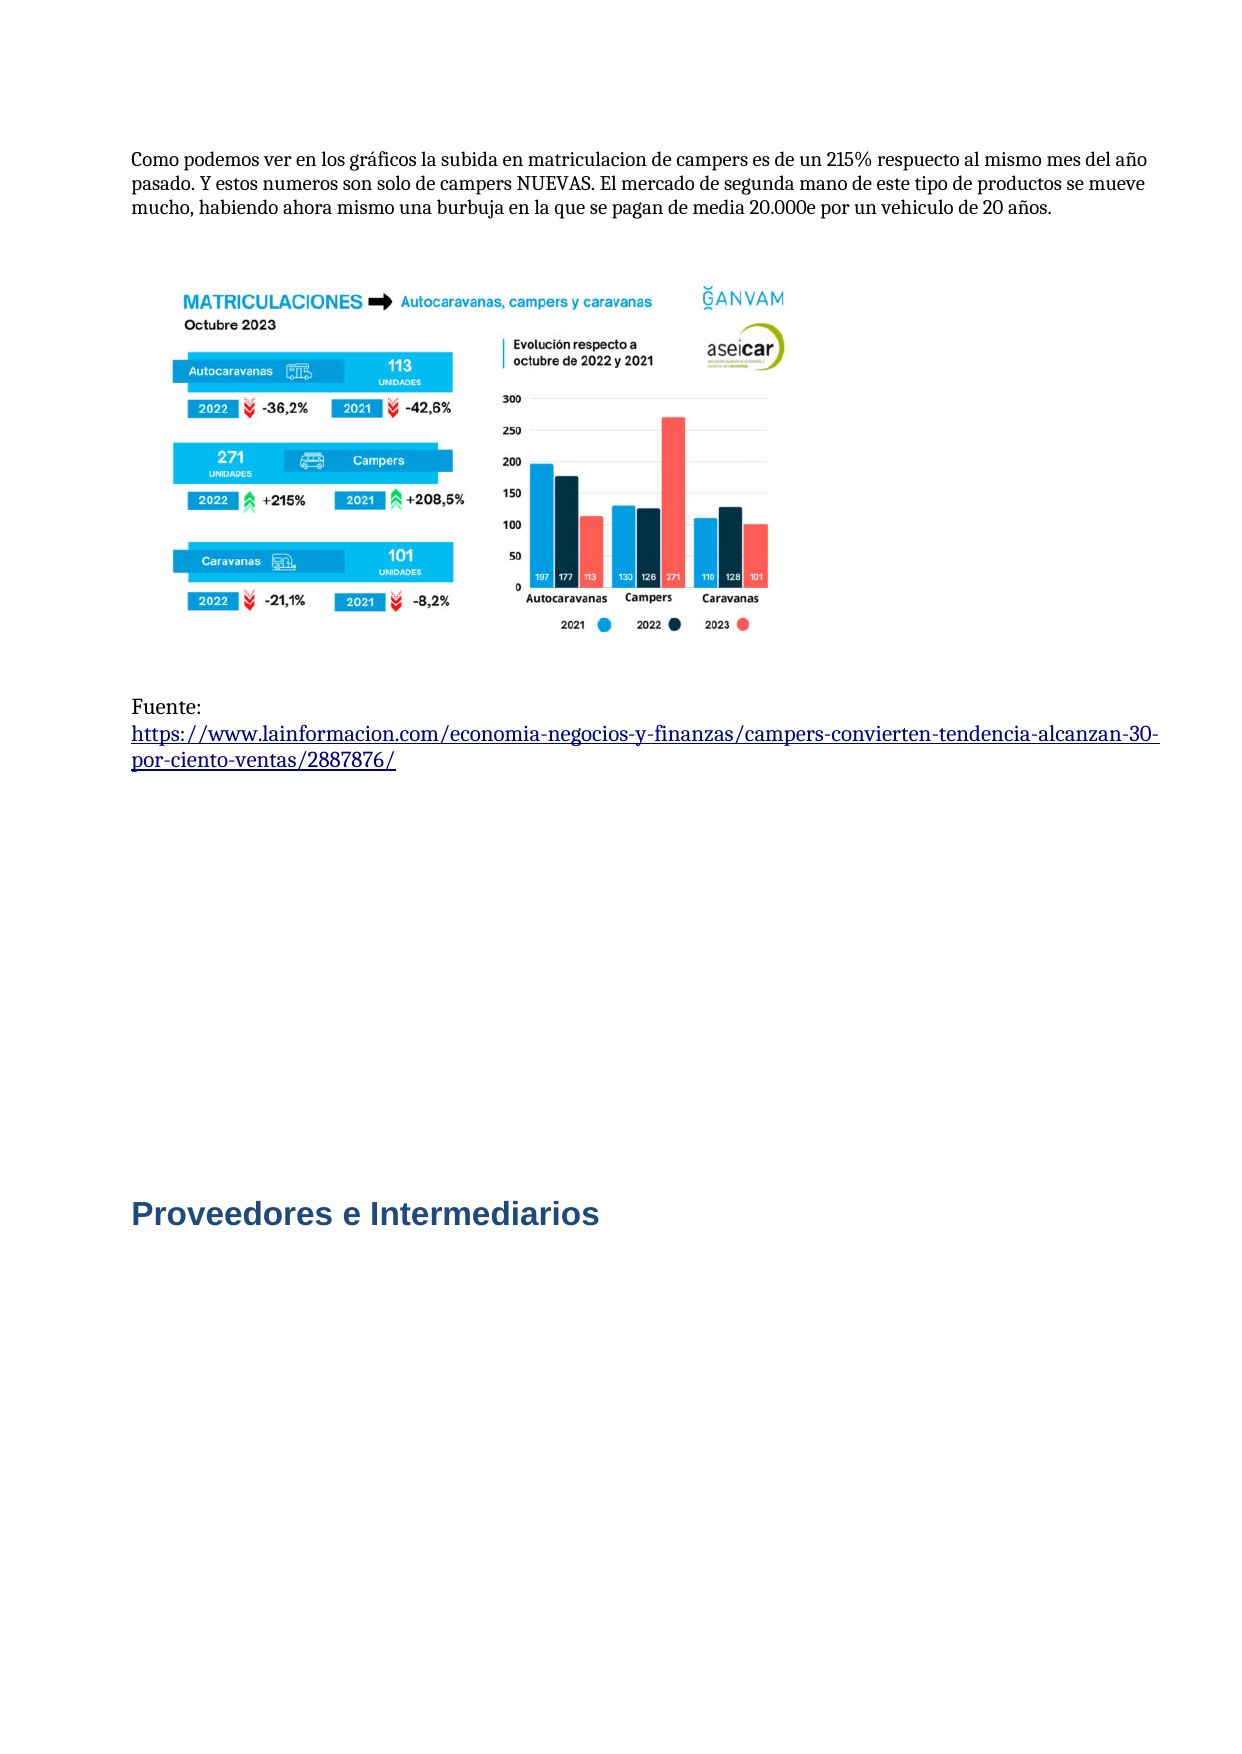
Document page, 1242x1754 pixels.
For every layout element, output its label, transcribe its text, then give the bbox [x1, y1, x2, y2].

subtitle Proveedores e Intermediarios [131, 1193, 1175, 1232]
text Como podemos ver en los gráficos la subida en matriculacion de campers es de un 215% respuecto al mismo mes del año pasado. Y estos numeros son solo de campers NUEVAS. El mercado de segunda mano de este tipo de productos se mueve mucho, habiendo ahora mismo una burbuja en la que se pagan de media 20.000e por un vehiculo de 20 años. [131, 148, 1175, 246]
text Fuente: https://www.lainformacion.com/economia-negocios-y-finanzas/campers-convierten-tendencia-alcanzan-30-por-ciento-ventas/2887876/ [131, 694, 1175, 773]
picture [140, 267, 824, 647]
